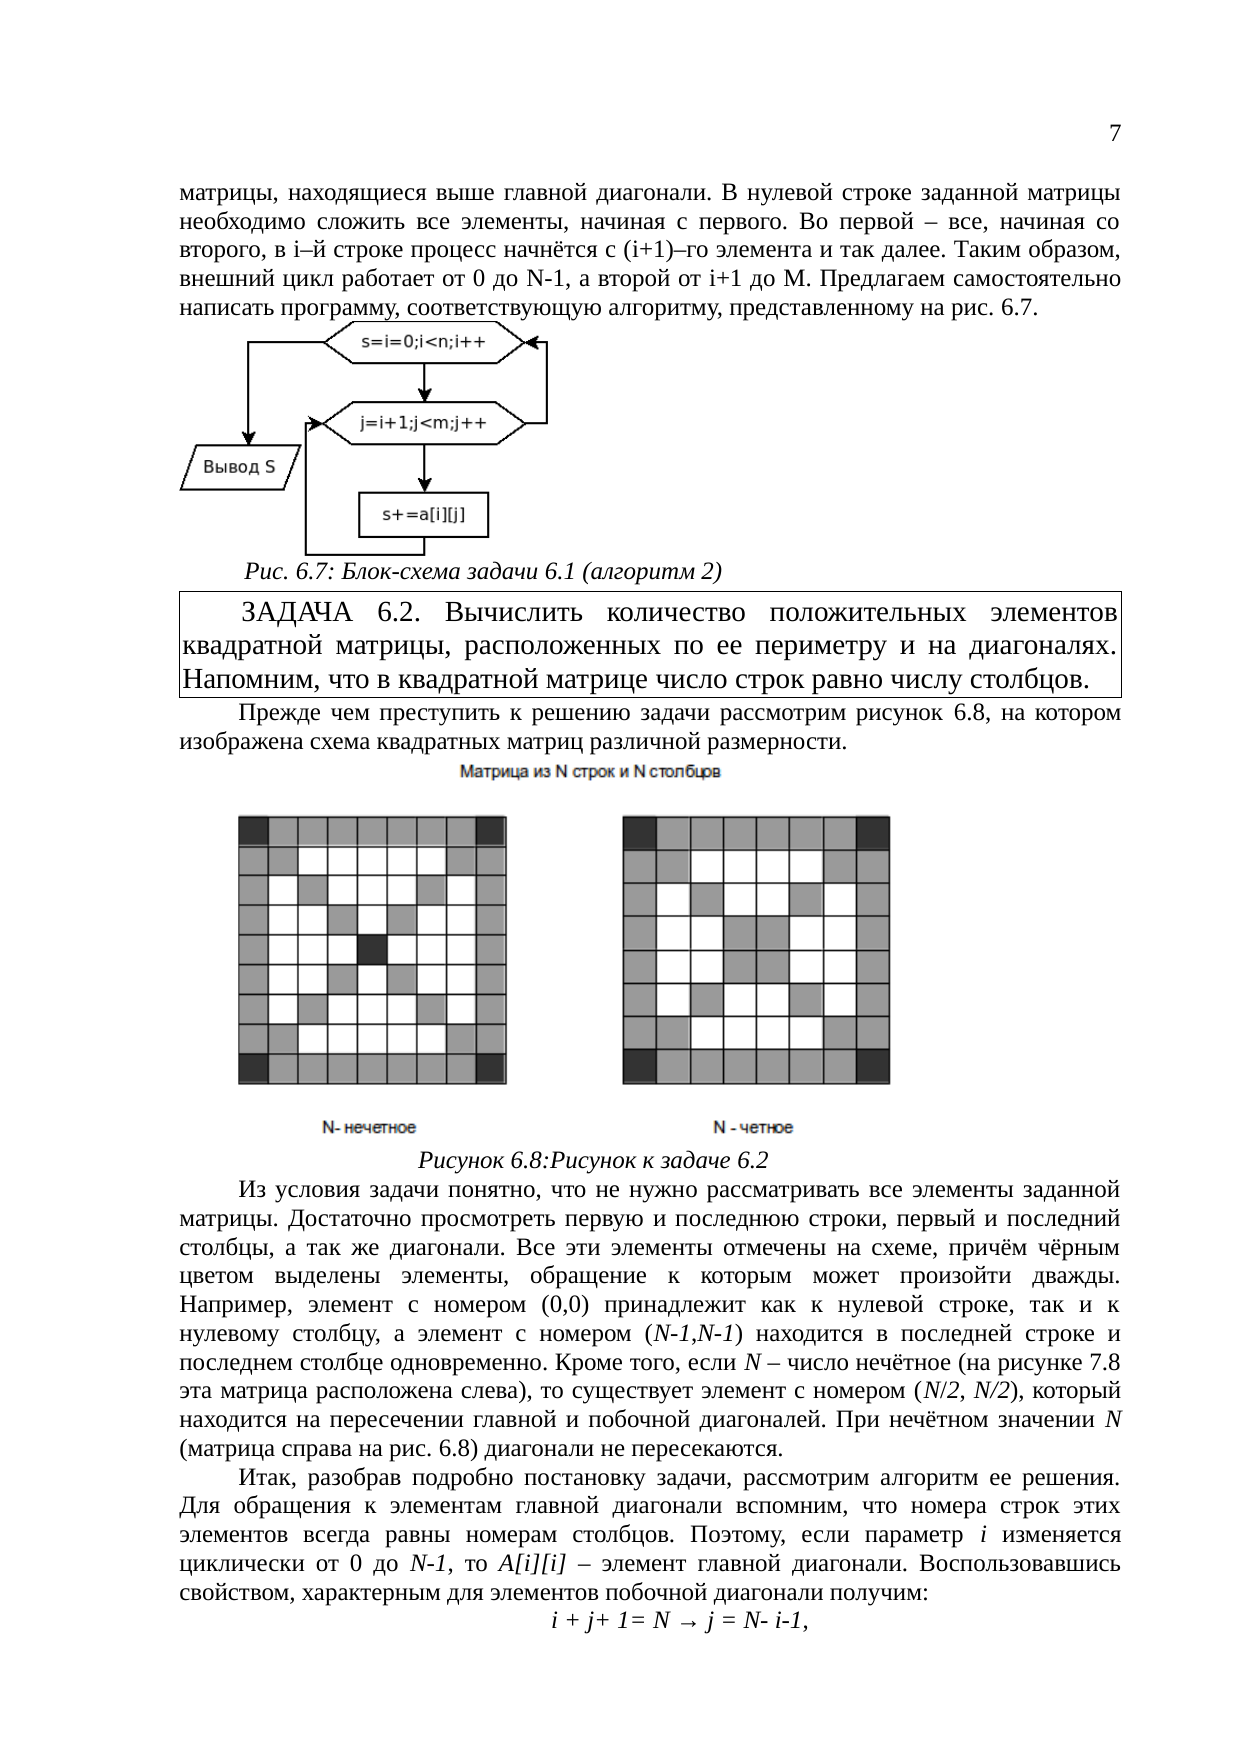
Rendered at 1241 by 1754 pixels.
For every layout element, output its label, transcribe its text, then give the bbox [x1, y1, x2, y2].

text Итак, разобрав подробно постановку задачи, рассмотрим алгоритм ее решения. Для обращения к элементам главной диагонали вспомним, что номера строк этих элементов всегда равны номерам столбцов. Поэтому, если параметр i изменяется циклически от 0 до N-1, то A[i][i] – элемент главной диагонали. Воспользовавшись свойством, характерным для элементов побочной диагонали получим: [179, 1462, 1121, 1606]
text матрицы, находящиеся выше главной диагонали. В нулевой строке заданной матрицы необходимо сложить все элементы, начиная с первого. Во первой – все, начиная со второго, в i–й строке процесс начнётся с (i+1)–го элемента и так далее. Таким образом, внешний цикл работает от 0 до N-1, а второй от i+1 до M. Предлагаем самостоятельно написать программу, соответствующую алгоритму, представленному на рис. 6.7. [179, 177, 1121, 321]
text Рис. 6.7: Блок-схема задачи 6.1 (алгоритм 2) [179, 321, 731, 585]
text i + j+ 1= N → j = N- i-1, [179, 1606, 1121, 1634]
text Прежде чем преступить к решению задачи рассмотрим рисунок 6.8, на котором изображена схема квадратных матриц различной размерности. [179, 698, 1121, 755]
text Рисунок 6.8:Рисунок к задаче 6.2 [238, 1146, 891, 1174]
picture [238, 755, 892, 1146]
picture [179, 321, 549, 557]
text Из условия задачи понятно, что не нужно рассматривать все элементы заданной матрицы. Достаточно просмотреть первую и последнюю строки, первый и последний столбцы, а так же диагонали. Все эти элементы отмечены на схеме, причём чёрным цветом выделены элементы, обращение к которым может произойти дважды. Например, элемент с номером (0,0) принадлежит как к нулевой строке, так и к нулевому столбцу, а элемент с номером (N-1,N-1) находится в последней строке и последнем столбце одновременно. Кроме того, если N – число нечётное (на рисунке 7.8 эта матрица расположена слева), то существует элемент с номером (N/2, N/2), который находится на пересечении главной и побочной диагоналей. При нечётном значении N (матрица справа на рис. 6.8) диагонали не пересекаются. [179, 1174, 1121, 1462]
text ЗАДАЧА 6.2. Вычислить количество положительных элементов квадратной матрицы, расположенных по ее периметру и на диагоналях. Напомним, что в квадратной матрице число строк равно числу столбцов. [180, 592, 1121, 697]
